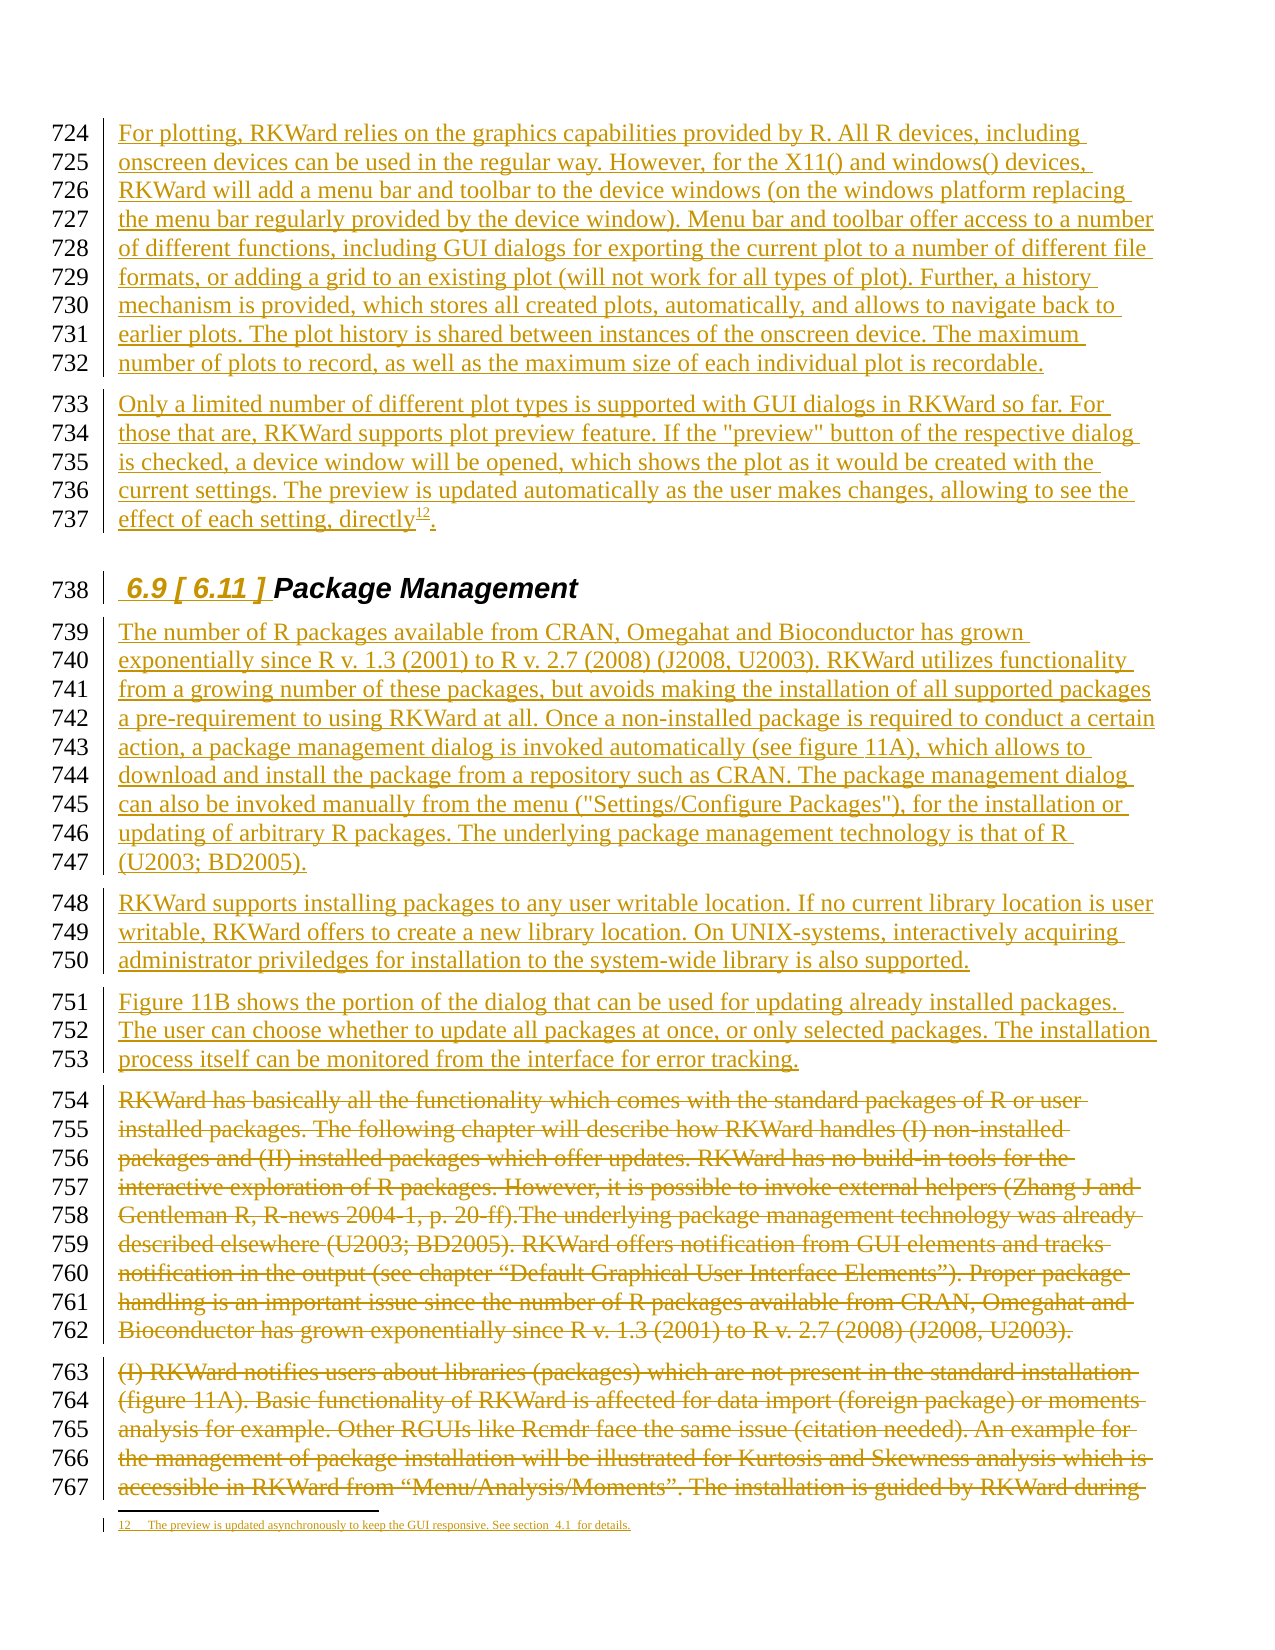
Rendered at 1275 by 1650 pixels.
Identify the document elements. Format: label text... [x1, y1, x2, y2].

text For plotting, RKWard relies on the graphics capabilities provided by R. All R devices, including onscreen devices can be used in the regular way. However, for the X11() and windows() devices, RKWard will add a menu bar and toolbar to the device windows (on the windows platform replacing the menu bar regularly provided by the device window). Menu bar and toolbar offer access to a number of different functions, including GUI dialogs for exporting the current plot to a number of different file formats, or adding a grid to an existing plot (will not work for all types of plot). Further, a history mechanism is provided, which stores all created plots, automatically, and allows to navigate back to earlier plots. The plot history is shared between instances of the onscreen device. The maximum number of plots to record, as well as the maximum size of each individual plot is recordable. [118, 118, 1157, 377]
text process itself can be monitored from the interface for error tracking. [118, 1042, 1157, 1073]
text The preview is updated asynchronously to keep the GUI responsive. See section 4.1 for details. [118, 1517, 1157, 1532]
text Only a limited number of different plot types is supported with GUI dialogs in RKWard so far. For those that are, RKWard supports plot preview feature. If the "preview" button of the respective dialog is checked, a device window will be opened, which shows the plot as it would be created with the current settings. The preview is updated automatically as the user makes changes, allowing to see the effect of each setting, directly. [118, 389, 1157, 533]
text Figure 11B shows the portion of the dialog that can be used for updating already installed packages. The user can choose whether to update all packages at once, or only selected packages. The installation [118, 987, 1157, 1040]
subtitle Package Management [118, 571, 1157, 604]
text RKWard supports installing packages to any user writable location. If no current library location is user writable, RKWard offers to create a new library location. On UNIX-systems, interactively acquiring administrator priviledges for installation to the system-wide library is also supported. [118, 888, 1157, 974]
text The number of R packages available from CRAN, Omegahat and Bioconductor has grown exponentially since R v. 1.3 (2001) to R v. 2.7 (2008) (J2008, U2003). RKWard utilizes functionality from a growing number of these packages, but avoids making the installation of all supported packages a pre-requirement to using RKWard at all. Once a non-installed package is required to conduct a certain action, a package management dialog is invoked automatically (see figure 11A), which allows to download and install the package from a repository such as CRAN. The package management dialog can also be invoked manually from the menu ("Settings/Configure Packages"), for the installation or updating of arbitrary R packages. The underlying package management technology is that of R (U2003; BD2005). [118, 617, 1157, 875]
